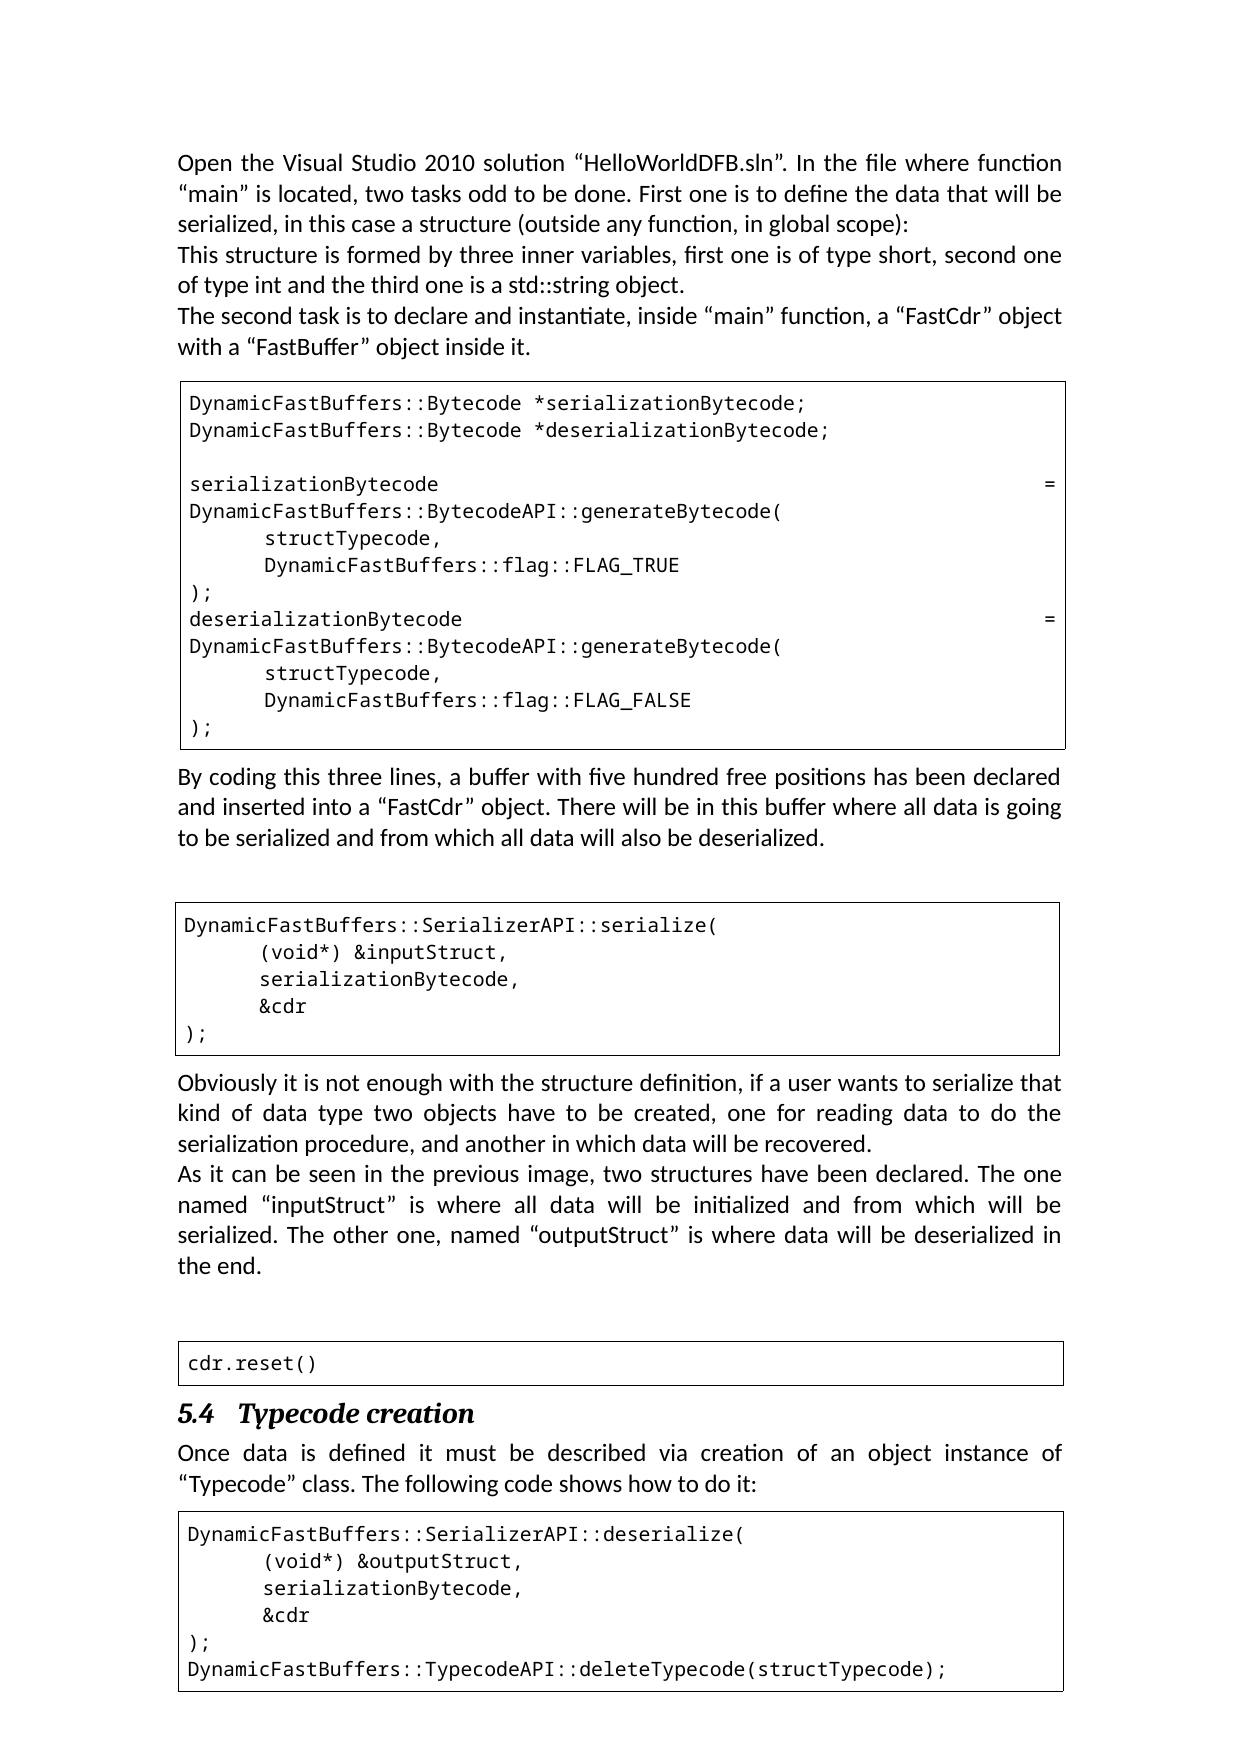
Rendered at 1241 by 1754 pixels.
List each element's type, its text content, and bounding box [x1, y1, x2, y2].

text structTypecode, [189, 659, 1056, 686]
text (void*) &inputStruct, [184, 938, 1051, 965]
text &cdr [187, 1601, 1054, 1628]
text cdr.reset() [187, 1349, 1054, 1377]
text As it can be seen in the previous image, two structures have been declared. The one named “inputStruct” is where all data will be initialized and from which will be serialized. The other one, named “outputStruct” is where data will be deserialized in the end. [177, 1158, 1063, 1280]
text (void*) &outputStruct, [187, 1547, 1054, 1574]
text ); [187, 1628, 1054, 1655]
text &cdr [184, 992, 1051, 1019]
text This structure is formed by three inner variables, first one is of type short, second one of type int and the third one is a std::string object. [177, 239, 1063, 300]
text ); [189, 578, 1056, 605]
text DynamicFastBuffers::flag::FLAG_TRUE [189, 551, 1056, 578]
text Once data is defined it must be described via creation of an object instance of “Typecode” class. The following code shows how to do it: [177, 1437, 1063, 1498]
text DynamicFastBuffers::flag::FLAG_FALSE [189, 686, 1056, 713]
text serializationBytecode = DynamicFastBuffers::BytecodeAPI::generateBytecode( [189, 470, 1056, 524]
text DynamicFastBuffers::Bytecode *deserializationBytecode; [189, 416, 1056, 443]
text DynamicFastBuffers::SerializerAPI::serialize( [184, 911, 1051, 938]
text Open the Visual Studio 2010 solution “HelloWorldDFB.sln”. In the file where function “main” is located, two tasks odd to be done. First one is to define the data that will be serialized, in this case a structure (outside any function, in global scope): [177, 148, 1063, 239]
text structTypecode, [189, 524, 1056, 551]
text By coding this three lines, a buffer with five hundred free positions has been declared and inserted into a “FastCdr” object. There will be in this buffer where all data is going to be serialized and from which all data will also be deserialized. [177, 361, 1063, 853]
text ); [184, 1019, 1051, 1046]
text DynamicFastBuffers::Bytecode *serializationBytecode; [189, 389, 1056, 416]
text serializationBytecode, [184, 965, 1051, 992]
text deserializationBytecode = DynamicFastBuffers::BytecodeAPI::generateBytecode( [189, 605, 1056, 659]
text Obviously it is not enough with the structure definition, if a user wants to serialize that kind of data type two objects have to be created, one for reading data to do the serialization procedure, and another in which data will be recovered. [177, 883, 1063, 1158]
text DynamicFastBuffers::SerializerAPI::deserialize( [187, 1520, 1054, 1547]
text The second task is to declare and instantiate, inside “main” function, a “FastCdr” object with a “FastBuffer” object inside it. [177, 300, 1063, 361]
text serializationBytecode, [187, 1574, 1054, 1601]
subtitle Typecode creation [177, 1305, 1063, 1431]
text DynamicFastBuffers::TypecodeAPI::deleteTypecode(structTypecode); [187, 1655, 1054, 1682]
text ); [189, 713, 1056, 740]
